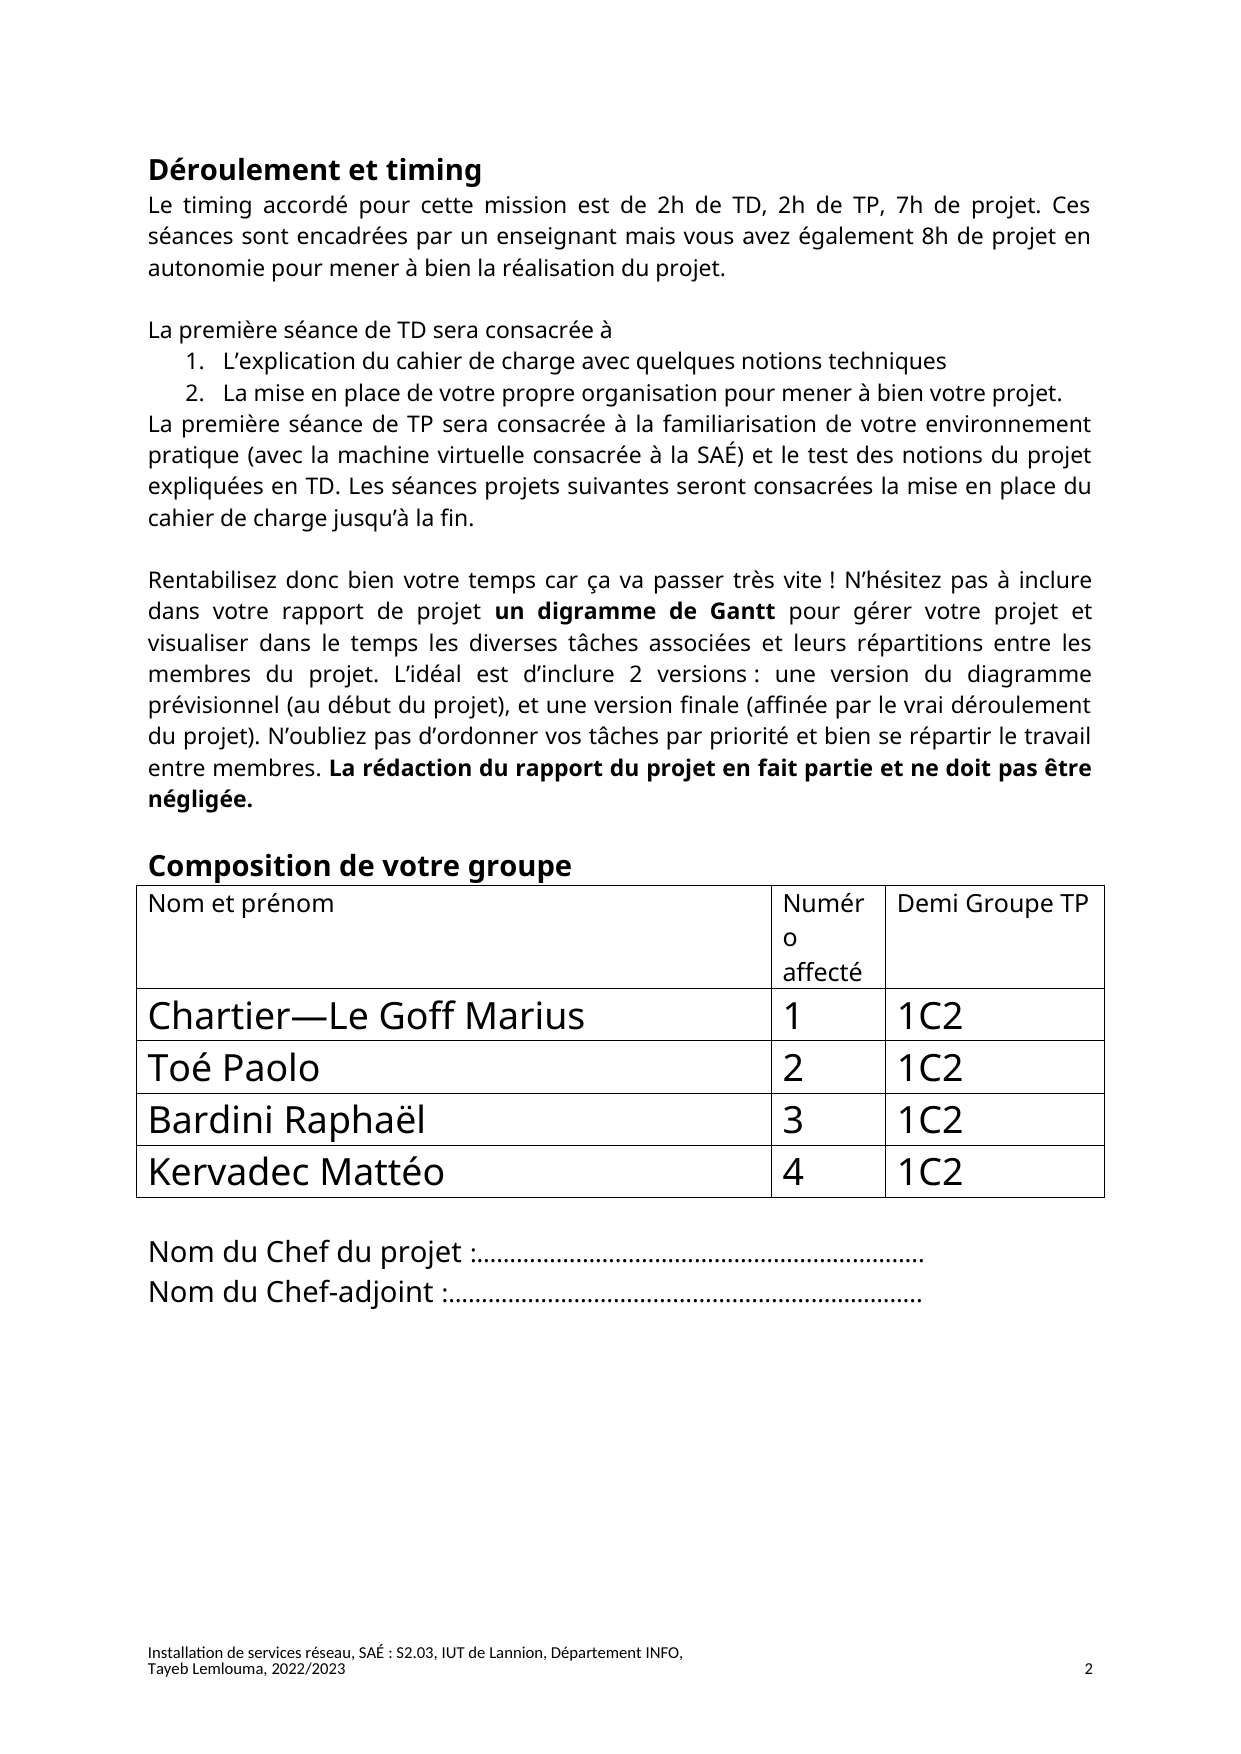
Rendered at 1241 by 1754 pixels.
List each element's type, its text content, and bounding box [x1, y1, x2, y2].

list La mise en place de votre propre organisation pour mener à bien votre projet. [185, 377, 1092, 408]
text Le timing accordé pour cette mission est de 2h de TD, 2h de TP, 7h de projet. Ces séances sont encadrées par un enseignant mais vous avez également 8h de projet en autonomie pour mener à bien la réalisation du projet. [148, 189, 1092, 283]
table_cell Chartier—Le Goff Marius [137, 989, 771, 1040]
table_cell Bardini Raphaël [137, 1094, 771, 1144]
table_header Demi Groupe TP [886, 886, 1104, 988]
table_cell 1C2 [886, 989, 1104, 1040]
text La première séance de TP sera consacrée à la familiarisation de votre environnement pratique (avec la machine virtuelle consacrée à la SAÉ) et le test des notions du projet expliquées en TD. Les séances projets suivantes seront consacrées la mise en place du cahier de charge jusqu’à la fin. [148, 408, 1092, 533]
text Composition de votre groupe [148, 845, 1092, 885]
table_cell 1C2 [886, 1094, 1104, 1144]
text Nom du Chef-adjoint :…………….……………………………………………….. [148, 1271, 1092, 1311]
text Rentabilisez donc bien votre temps car ça va passer très vite ! N’hésitez pas à inclure dans votre rapport de projet un digramme de Gantt pour gérer votre projet et visualiser dans le temps les diverses tâches associées et leurs répartitions entre les membres du projet. L’idéal est d’inclure 2 versions : une version du diagramme prévisionnel (au début du projet), et une version finale (affinée par le vrai déroulement du projet). N’oubliez pas d’ordonner vos tâches par priorité et bien se répartir le travail entre membres. La rédaction du rapport du projet en fait partie et ne doit pas être négligée. [148, 564, 1092, 814]
table_cell Kervadec Mattéo [137, 1146, 771, 1197]
text La première séance de TD sera consacrée à [148, 314, 1092, 345]
table_cell 4 [772, 1146, 885, 1197]
table_cell 2 [772, 1041, 885, 1092]
list L’explication du cahier de charge avec quelques notions techniques [185, 345, 1092, 377]
table_cell 3 [772, 1094, 885, 1144]
text Déroulement et timing [148, 149, 1092, 189]
table_cell Toé Paolo [137, 1041, 771, 1092]
table_header Nom et prénom [137, 886, 771, 988]
table_cell 1C2 [886, 1041, 1104, 1092]
table_cell 1C2 [886, 1146, 1104, 1197]
table_header Numéro affecté [772, 886, 885, 988]
table_cell 1 [772, 989, 885, 1040]
text Nom du Chef du projet :………………………………………………………….. [148, 1232, 1092, 1271]
